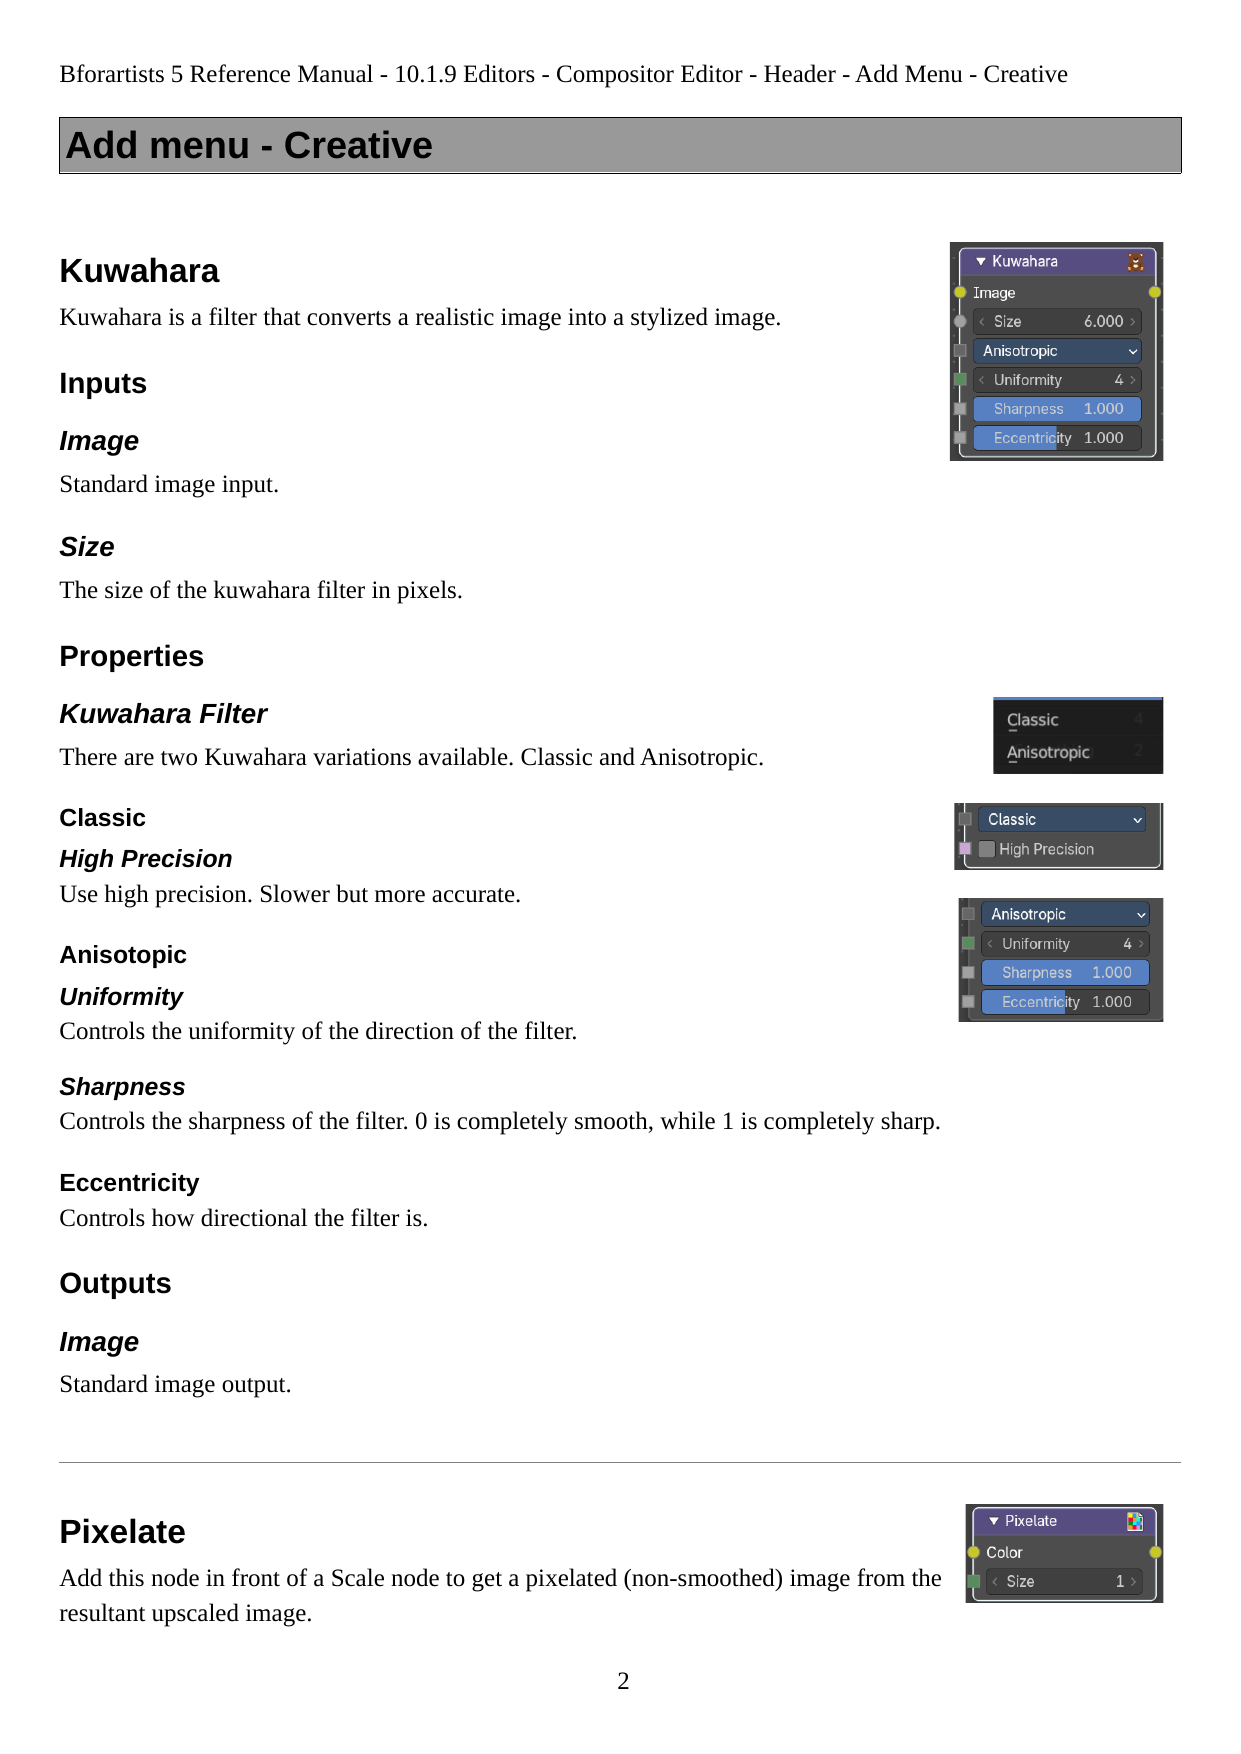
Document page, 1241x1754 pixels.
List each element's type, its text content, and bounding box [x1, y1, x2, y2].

subtitle [1164, 941, 1181, 969]
picture [954, 803, 1164, 870]
subtitle [1164, 366, 1181, 399]
table_header Add menu - Creative [60, 118, 1181, 172]
subtitle Kuwahara [59, 251, 949, 289]
subtitle [1164, 697, 1181, 729]
text Controls the sharpness of the filter. 0 is completely smooth, while 1 is completely sharp. [59, 1106, 1181, 1135]
subtitle Properties [59, 638, 1181, 672]
text Kuwahara is a filter that converts a realistic image into a stylized image. [59, 302, 949, 331]
picture [949, 242, 1164, 461]
subtitle Image [59, 1325, 1181, 1357]
text Use high precision. Slower but more accurate. [59, 879, 1181, 908]
subtitle Sharpness [59, 1072, 1181, 1100]
text Controls the uniformity of the direction of the filter. [59, 1016, 1181, 1045]
subtitle Inputs [59, 366, 949, 399]
subtitle Size [59, 530, 1181, 562]
subtitle [1164, 803, 1181, 832]
picture [993, 697, 1164, 774]
text Standard image output. [59, 1369, 1181, 1398]
subtitle Classic [59, 803, 954, 832]
subtitle High Precision [59, 844, 1181, 873]
text There are two Kuwahara variations available. Classic and Anisotropic. [59, 742, 993, 770]
text Controls how directional the filter is. [59, 1203, 1181, 1232]
text Add this node in front of a Scale node to get a pixelated (non-smoothed) image from the resultant upscaled image. [59, 1563, 1181, 1627]
subtitle [1164, 982, 1181, 1010]
picture [965, 1504, 1164, 1603]
subtitle [1164, 251, 1181, 289]
subtitle Uniformity [59, 982, 958, 1010]
picture [958, 898, 1164, 1022]
subtitle Image [59, 424, 949, 456]
subtitle Kuwahara Filter [59, 697, 993, 729]
subtitle Outputs [59, 1266, 1181, 1300]
text The size of the kuwahara filter in pixels. [59, 575, 1181, 603]
subtitle [1164, 424, 1181, 456]
text Standard image input. [59, 469, 1181, 498]
subtitle Anisotopic [59, 941, 958, 969]
subtitle [1164, 1512, 1181, 1551]
subtitle Pixelate [59, 1512, 965, 1551]
subtitle Eccentricity [59, 1168, 1181, 1197]
